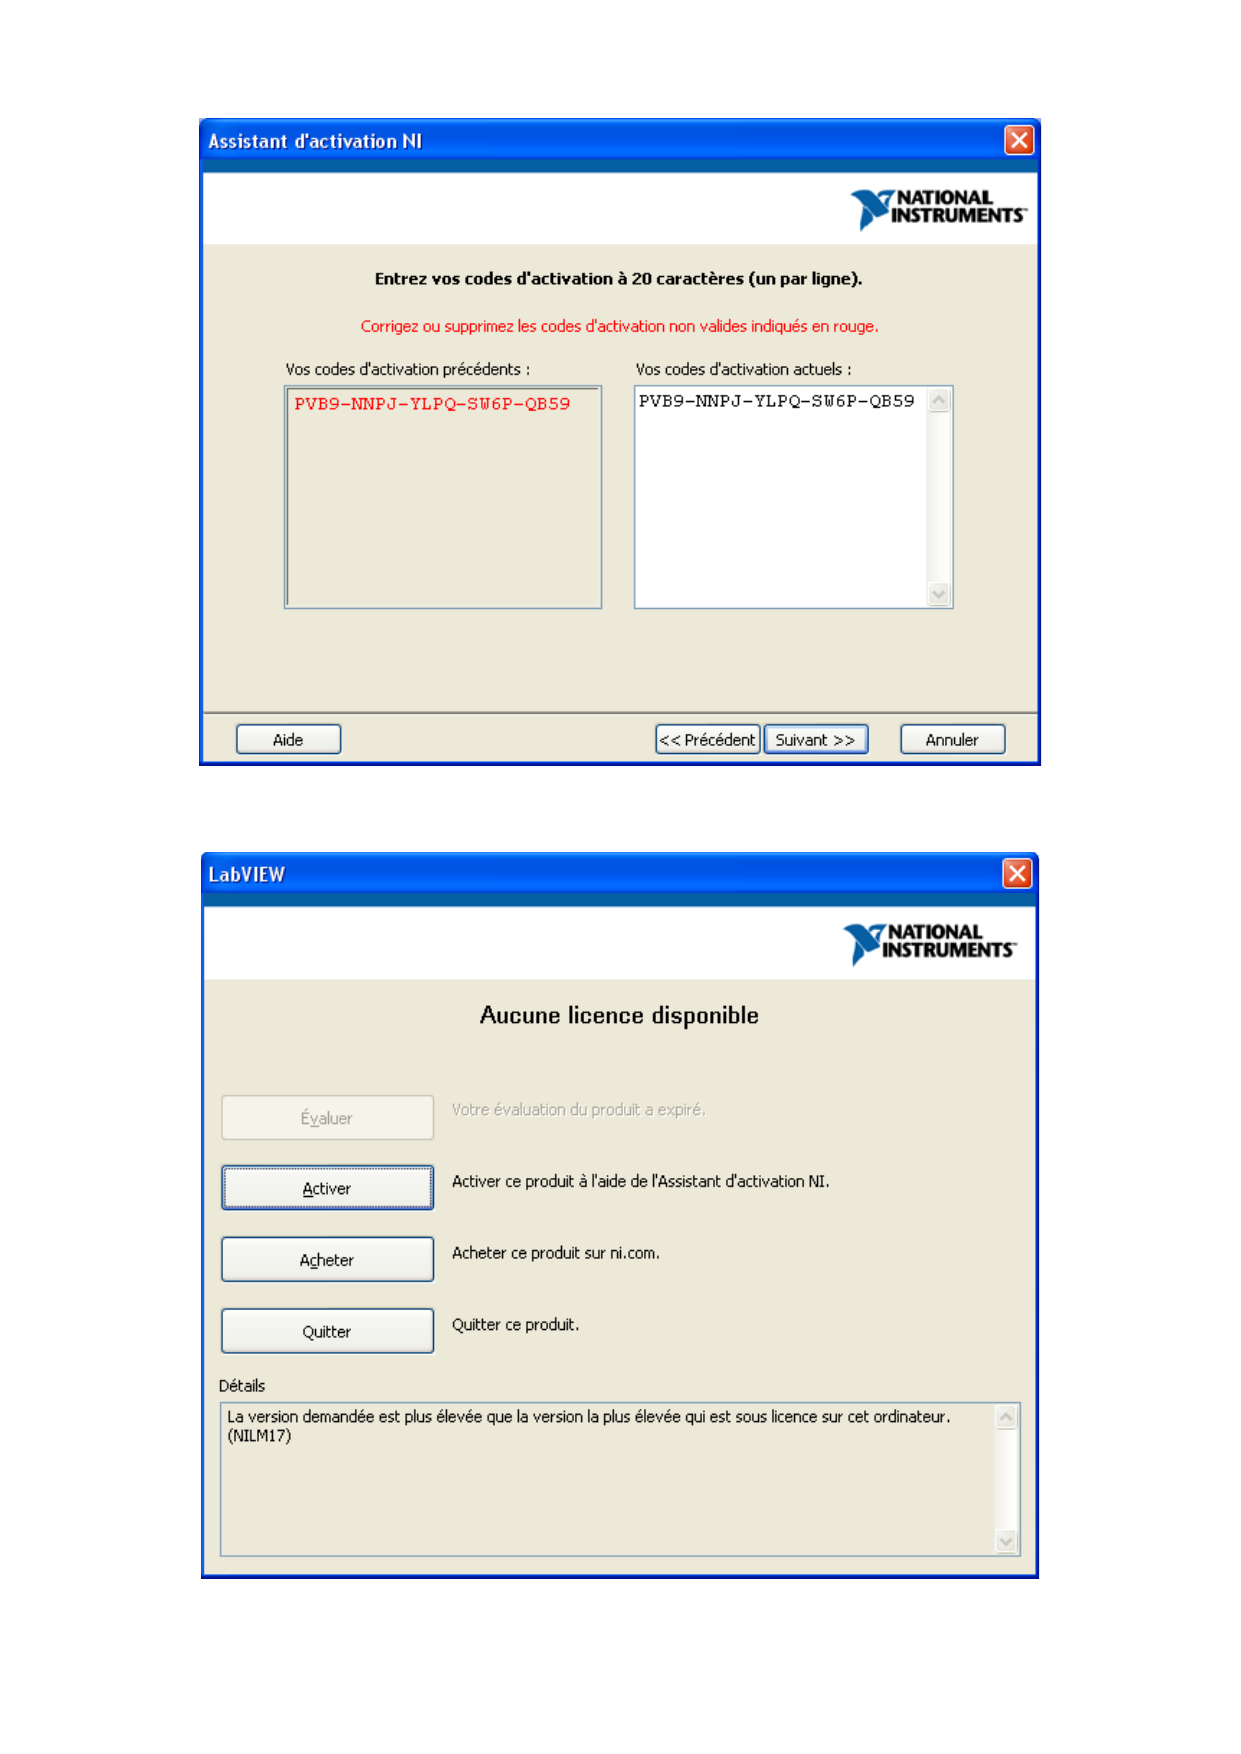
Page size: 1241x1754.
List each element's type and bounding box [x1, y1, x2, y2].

picture [199, 118, 1042, 766]
picture [201, 852, 1040, 1579]
